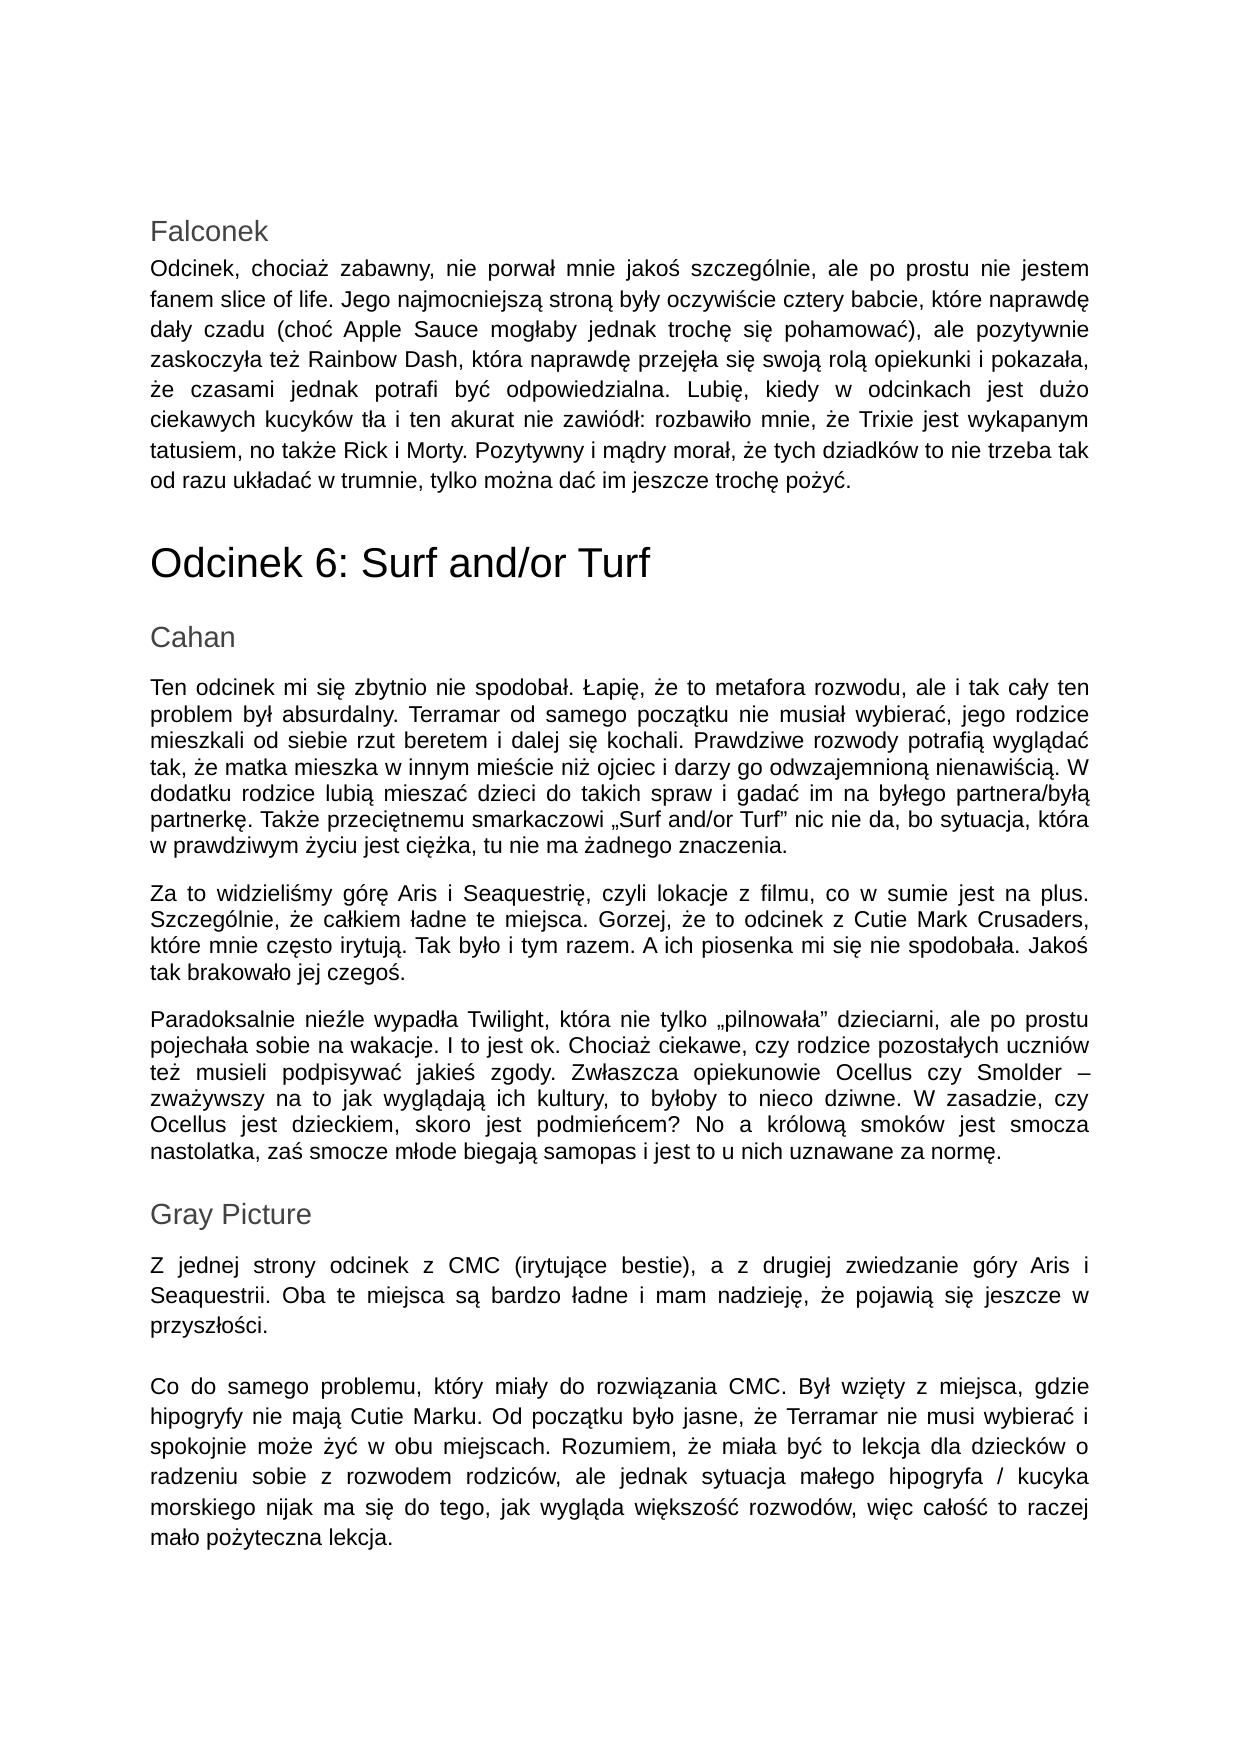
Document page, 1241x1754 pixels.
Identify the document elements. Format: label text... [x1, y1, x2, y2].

text Odcinek, chociaż zabawny, nie porwał mnie jakoś szczególnie, ale po prostu nie jestem fanem slice of life. Jego najmocniejszą stroną były oczywiście cztery babcie, które naprawdę dały czadu (choć Apple Sauce mogłaby jednak trochę się pohamować), ale pozytywnie zaskoczyła też Rainbow Dash, która naprawdę przejęła się swoją rolą opiekunki i pokazała, że czasami jednak potrafi być odpowiedzialna. Lubię, kiedy w odcinkach jest dużo ciekawych kucyków tła i ten akurat nie zawiódł: rozbawiło mnie, że Trixie jest wykapanym tatusiem, no także Rick i Morty. Pozytywny i mądry morał, że tych dziadków to nie trzeba tak od razu układać w trumnie, tylko można dać im jeszcze trochę pożyć. [150, 255, 1090, 493]
subtitle Gray Picture [150, 1197, 1090, 1231]
text Za to widzieliśmy górę Aris i Seaquestrię, czyli lokacje z filmu, co w sumie jest na plus. Szczególnie, że całkiem ładne te miejsca. Gorzej, że to odcinek z Cutie Mark Crusaders, które mnie często irytują. Tak było i tym razem. A ich piosenka mi się nie spodobała. Jakoś tak brakowało jej czegoś. [150, 880, 1090, 985]
text Z jednej strony odcinek z CMC (irytujące bestie), a z drugiej zwiedzanie góry Aris i Seaquestrii. Oba te miejsca są bardzo ładne i mam nadzieję, że pojawią się jeszcze w przyszłości. [150, 1252, 1090, 1338]
text Falconek [150, 213, 1090, 247]
text Paradoksalnie nieźle wypadła Twilight, która nie tylko „pilnowała” dzieciarni, ale po prostu pojechała sobie na wakacje. I to jest ok. Chociaż ciekawe, czy rodzice pozostałych uczniów też musieli podpisywać jakieś zgody. Zwłaszcza opiekunowie Ocellus czy Smolder – zważywszy na to jak wyglądają ich kultury, to byłoby to nieco dziwne. W zasadzie, czy Ocellus jest dzieckiem, skoro jest podmieńcem? No a królową smoków jest smocza nastolatka, zaś smocze młode biegają samopas i jest to u nich uznawane za normę. [150, 1006, 1090, 1164]
text Ten odcinek mi się zbytnio nie spodobał. Łapię, że to metafora rozwodu, ale i tak cały ten problem był absurdalny. Terramar od samego początku nie musiał wybierać, jego rodzice mieszkali od siebie rzut beretem i dalej się kochali. Prawdziwe rozwody potrafią wyglądać tak, że matka mieszka w innym mieście niż ojciec i darzy go odwzajemnioną nienawiścią. W dodatku rodzice lubią mieszać dzieci do takich spraw i gadać im na byłego partnera/byłą partnerkę. Także przeciętnemu smarkaczowi „Surf and/or Turf” nic nie da, bo sytuacja, która w prawdziwym życiu jest ciężka, tu nie ma żadnego znaczenia. [150, 674, 1090, 859]
subtitle Odcinek 6: Surf and/or Turf [150, 539, 1090, 587]
subtitle Cahan [150, 620, 1090, 653]
text Co do samego problemu, który miały do rozwiązania CMC. Był wzięty z miejsca, gdzie hipogryfy nie mają Cutie Marku. Od początku było jasne, że Terramar nie musi wybierać i spokojnie może żyć w obu miejscach. Rozumiem, że miała być to lekcja dla dziecków o radzeniu sobie z rozwodem rodziców, ale jednak sytuacja małego hipogryfa / kucyka morskiego nijak ma się do tego, jak wygląda większość rozwodów, więc całość to raczej mało pożyteczna lekcja. [150, 1373, 1090, 1550]
